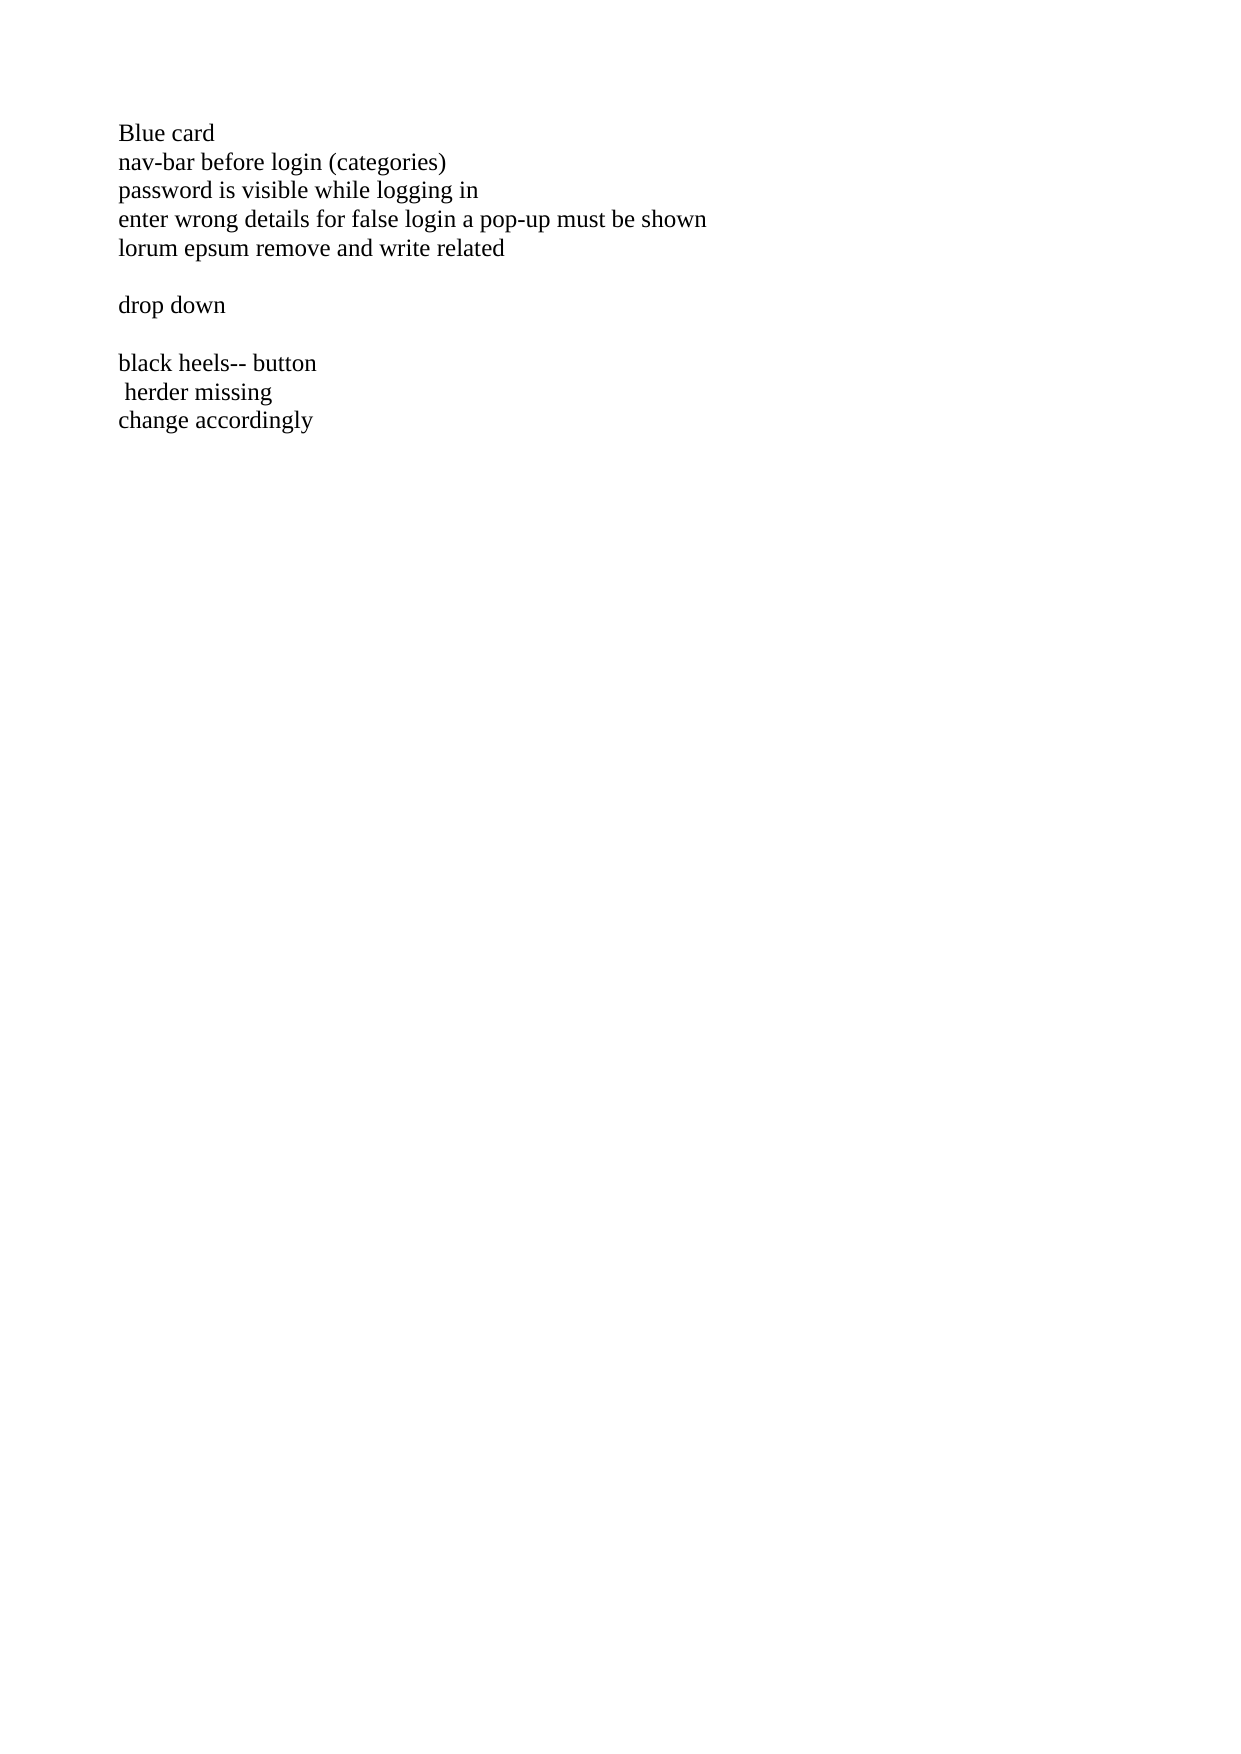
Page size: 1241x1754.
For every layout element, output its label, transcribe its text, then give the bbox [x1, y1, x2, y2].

text black heels-- button [118, 348, 1122, 377]
text herder missing [118, 377, 1122, 406]
text Blue card [118, 118, 1122, 147]
text password is visible while logging in [118, 176, 1122, 204]
text drop down [118, 291, 1122, 319]
text change accordingly [118, 406, 1122, 434]
text enter wrong details for false login a pop-up must be shown [118, 204, 1122, 233]
text lorum epsum remove and write related [118, 233, 1122, 262]
text nav-bar before login (categories) [118, 147, 1122, 176]
